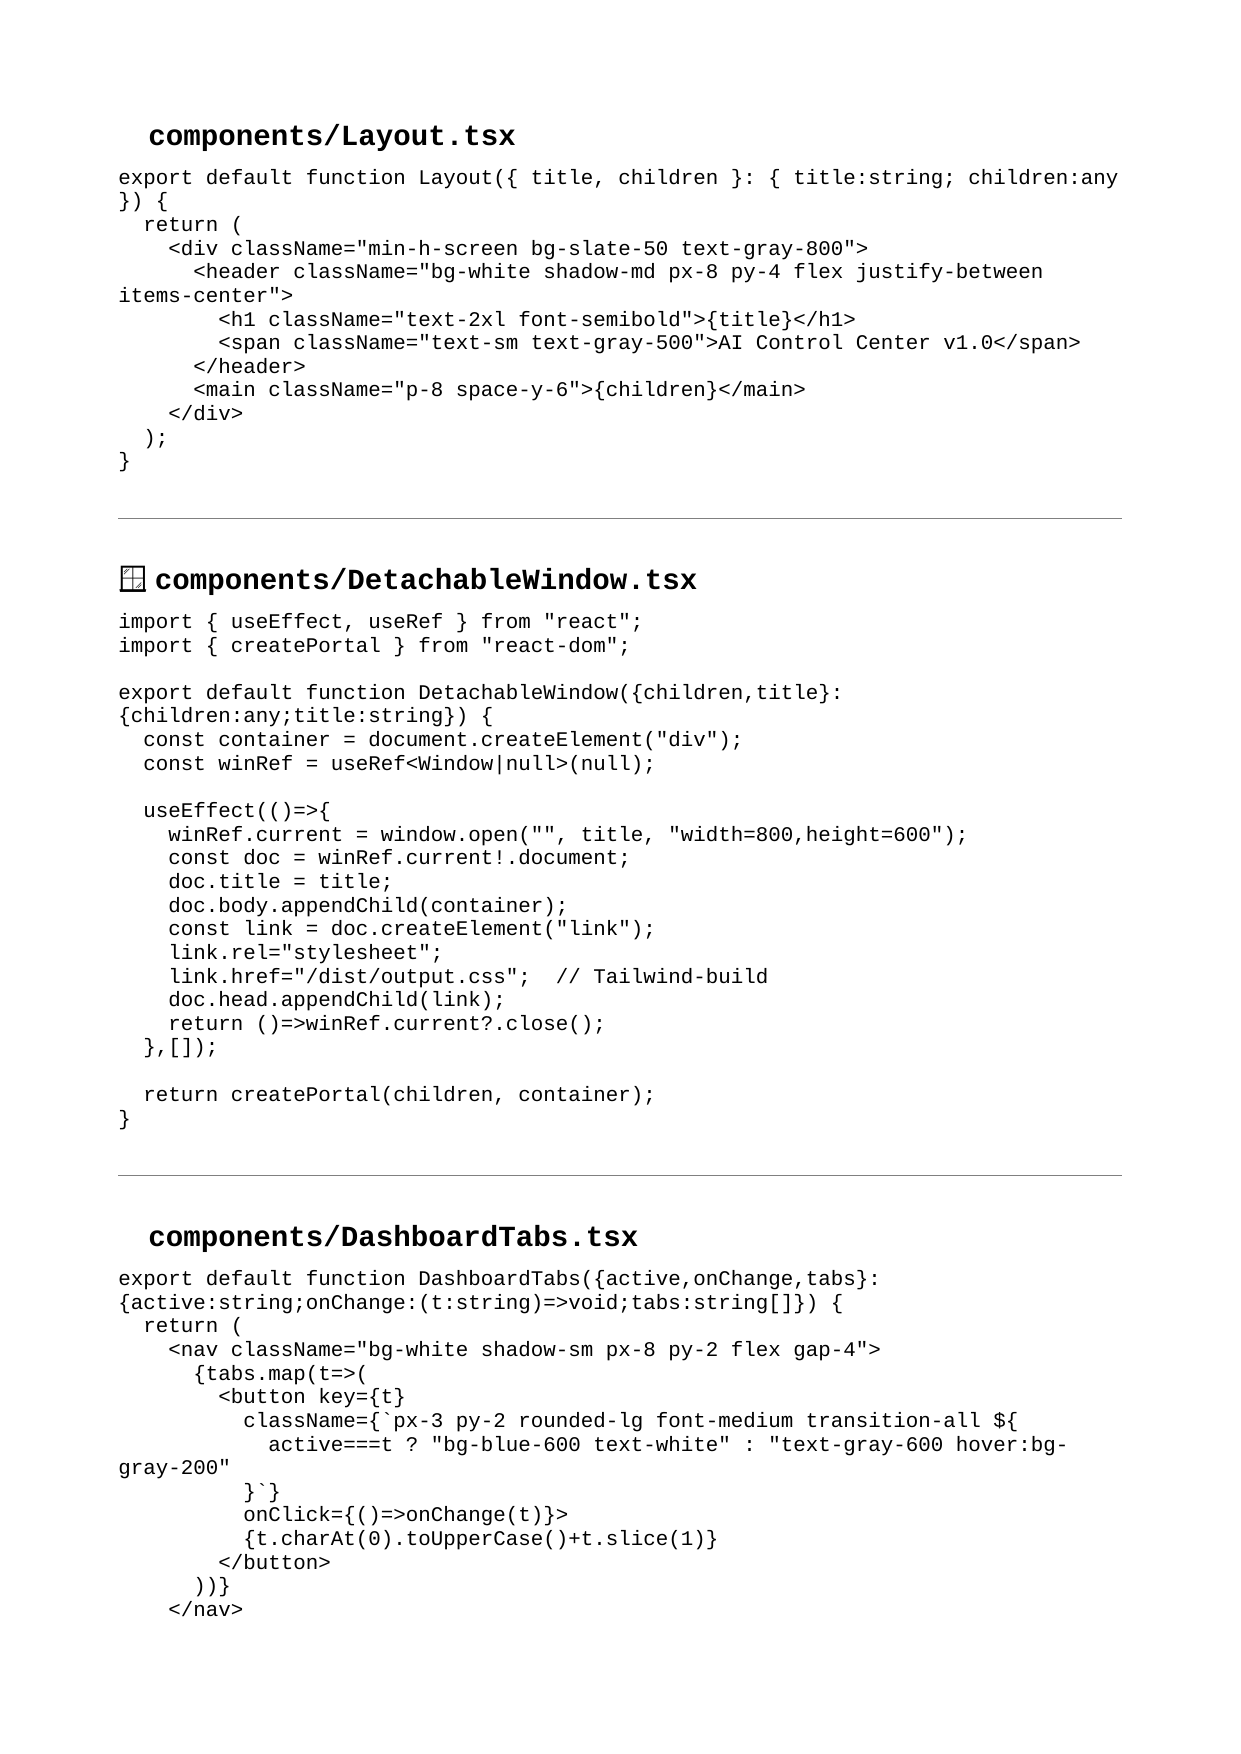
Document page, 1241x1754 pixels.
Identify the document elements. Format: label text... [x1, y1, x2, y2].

text {tabs.map(t=>( [118, 1363, 1122, 1386]
text return ( [118, 1315, 1122, 1339]
text return ()=>winRef.current?.close(); [118, 1013, 1122, 1037]
text export default function DetachableWindow({children,title}:{children:any;title:string}) { [118, 682, 1122, 729]
text <main className="p-8 space-y-6">{children}</main> [118, 379, 1122, 403]
text <button key={t} [118, 1386, 1122, 1410]
text <h1 className="text-2xl font-semibold">{title}</h1> [118, 308, 1122, 332]
text }`} [118, 1481, 1122, 1504]
text } [118, 450, 1122, 474]
subtitle 🧭 components/DashboardTabs.tsx [118, 1219, 1122, 1256]
text </div> [118, 403, 1122, 427]
text const winRef = useRef<Window|null>(null); [118, 753, 1122, 776]
text className={`px-3 py-2 rounded-lg font-medium transition-all ${ [118, 1410, 1122, 1433]
text link.href="/dist/output.css"; // Tailwind-build [118, 966, 1122, 989]
subtitle 🧱 components/Layout.tsx [118, 118, 1122, 154]
text <span className="text-sm text-gray-500">AI Control Center v1.0</span> [118, 332, 1122, 356]
text </nav> [118, 1599, 1122, 1623]
text link.rel="stylesheet"; [118, 942, 1122, 966]
text return ( [118, 214, 1122, 238]
text } [118, 1107, 1122, 1131]
text <div className="min-h-screen bg-slate-50 text-gray-800"> [118, 238, 1122, 261]
text <header className="bg-white shadow-md px-8 py-4 flex justify-between items-center"> [118, 261, 1122, 308]
text },[]); [118, 1037, 1122, 1060]
text doc.body.appendChild(container); [118, 895, 1122, 918]
text <nav className="bg-white shadow-sm px-8 py-2 flex gap-4"> [118, 1339, 1122, 1363]
text export default function DashboardTabs({active,onChange,tabs}:{active:string;onChange:(t:string)=>void;tabs:string[]}) { [118, 1268, 1122, 1315]
text useEffect(()=>{ [118, 800, 1122, 824]
text const link = doc.createElement("link"); [118, 918, 1122, 942]
text const container = document.createElement("div"); [118, 729, 1122, 753]
text onClick={()=>onChange(t)}> [118, 1504, 1122, 1528]
text active===t ? "bg-blue-600 text-white" : "text-gray-600 hover:bg-gray-200" [118, 1433, 1122, 1481]
text doc.head.appendChild(link); [118, 989, 1122, 1013]
text import { useEffect, useRef } from "react"; [118, 611, 1122, 634]
text winRef.current = window.open("", title, "width=800,height=600"); [118, 824, 1122, 847]
text </header> [118, 356, 1122, 379]
text ))} [118, 1575, 1122, 1599]
text doc.title = title; [118, 871, 1122, 895]
subtitle 🪟 components/DetachableWindow.tsx [118, 562, 1122, 598]
text ); [118, 427, 1122, 450]
text import { createPortal } from "react-dom"; [118, 634, 1122, 658]
text return createPortal(children, container); [118, 1084, 1122, 1107]
text {t.charAt(0).toUpperCase()+t.slice(1)} [118, 1528, 1122, 1552]
text const doc = winRef.current!.document; [118, 847, 1122, 871]
text </button> [118, 1552, 1122, 1575]
text export default function Layout({ title, children }: { title:string; children:any }) { [118, 167, 1122, 214]
